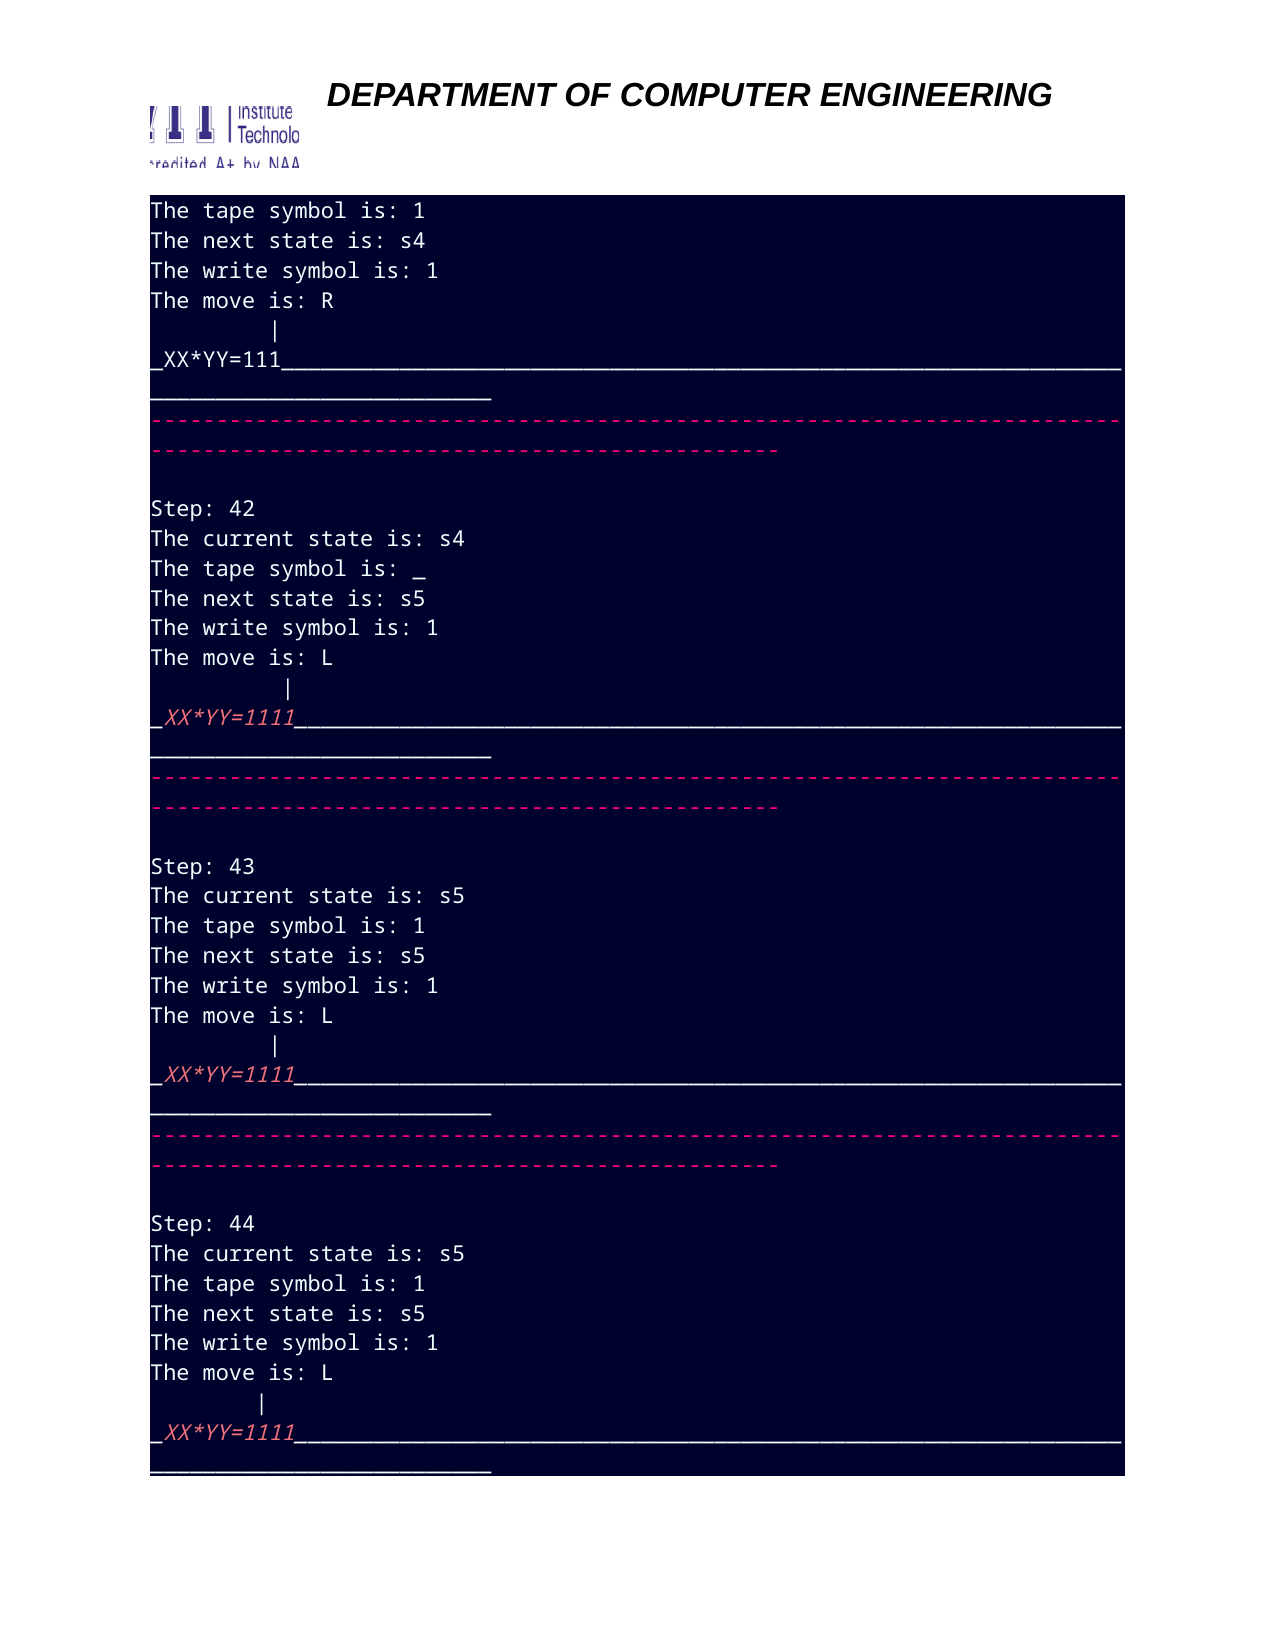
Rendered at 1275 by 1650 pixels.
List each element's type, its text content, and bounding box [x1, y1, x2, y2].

text Step: 44 [150, 1208, 1125, 1238]
text The tape symbol is: 1 [150, 910, 1125, 940]
text | [150, 1029, 1125, 1059]
text Step: 42 [150, 493, 1125, 523]
text -------------------------------------------------------------------------------------------------------------------------- [150, 1119, 1125, 1178]
text The tape symbol is: 1 [150, 195, 1125, 225]
text | [150, 672, 1125, 702]
text The current state is: s5 [150, 880, 1125, 910]
text The tape symbol is: 1 [150, 1268, 1125, 1297]
text The move is: L [150, 642, 1125, 672]
text The write symbol is: 1 [150, 1327, 1125, 1357]
text The move is: R [150, 284, 1125, 314]
text The next state is: s5 [150, 582, 1125, 612]
text _XX*YY=1111_________________________________________________________________________________________ [150, 702, 1125, 761]
text The next state is: s5 [150, 940, 1125, 970]
text Step: 43 [150, 851, 1125, 880]
text _XX*YY=1111_________________________________________________________________________________________ [150, 1059, 1125, 1119]
text The write symbol is: 1 [150, 612, 1125, 642]
text The write symbol is: 1 [150, 970, 1125, 999]
text The write symbol is: 1 [150, 255, 1125, 284]
text The next state is: s4 [150, 225, 1125, 255]
text | [150, 314, 1125, 344]
text The move is: L [150, 999, 1125, 1029]
text The tape symbol is: _ [150, 553, 1125, 582]
text _XX*YY=111__________________________________________________________________________________________ [150, 344, 1125, 404]
text | [150, 1387, 1125, 1417]
text The current state is: s4 [150, 523, 1125, 553]
text -------------------------------------------------------------------------------------------------------------------------- [150, 404, 1125, 463]
text The current state is: s5 [150, 1238, 1125, 1268]
text -------------------------------------------------------------------------------------------------------------------------- [150, 761, 1125, 821]
text The move is: L [150, 1357, 1125, 1387]
text The next state is: s5 [150, 1297, 1125, 1327]
text _XX*YY=1111_________________________________________________________________________________________ [150, 1417, 1125, 1476]
